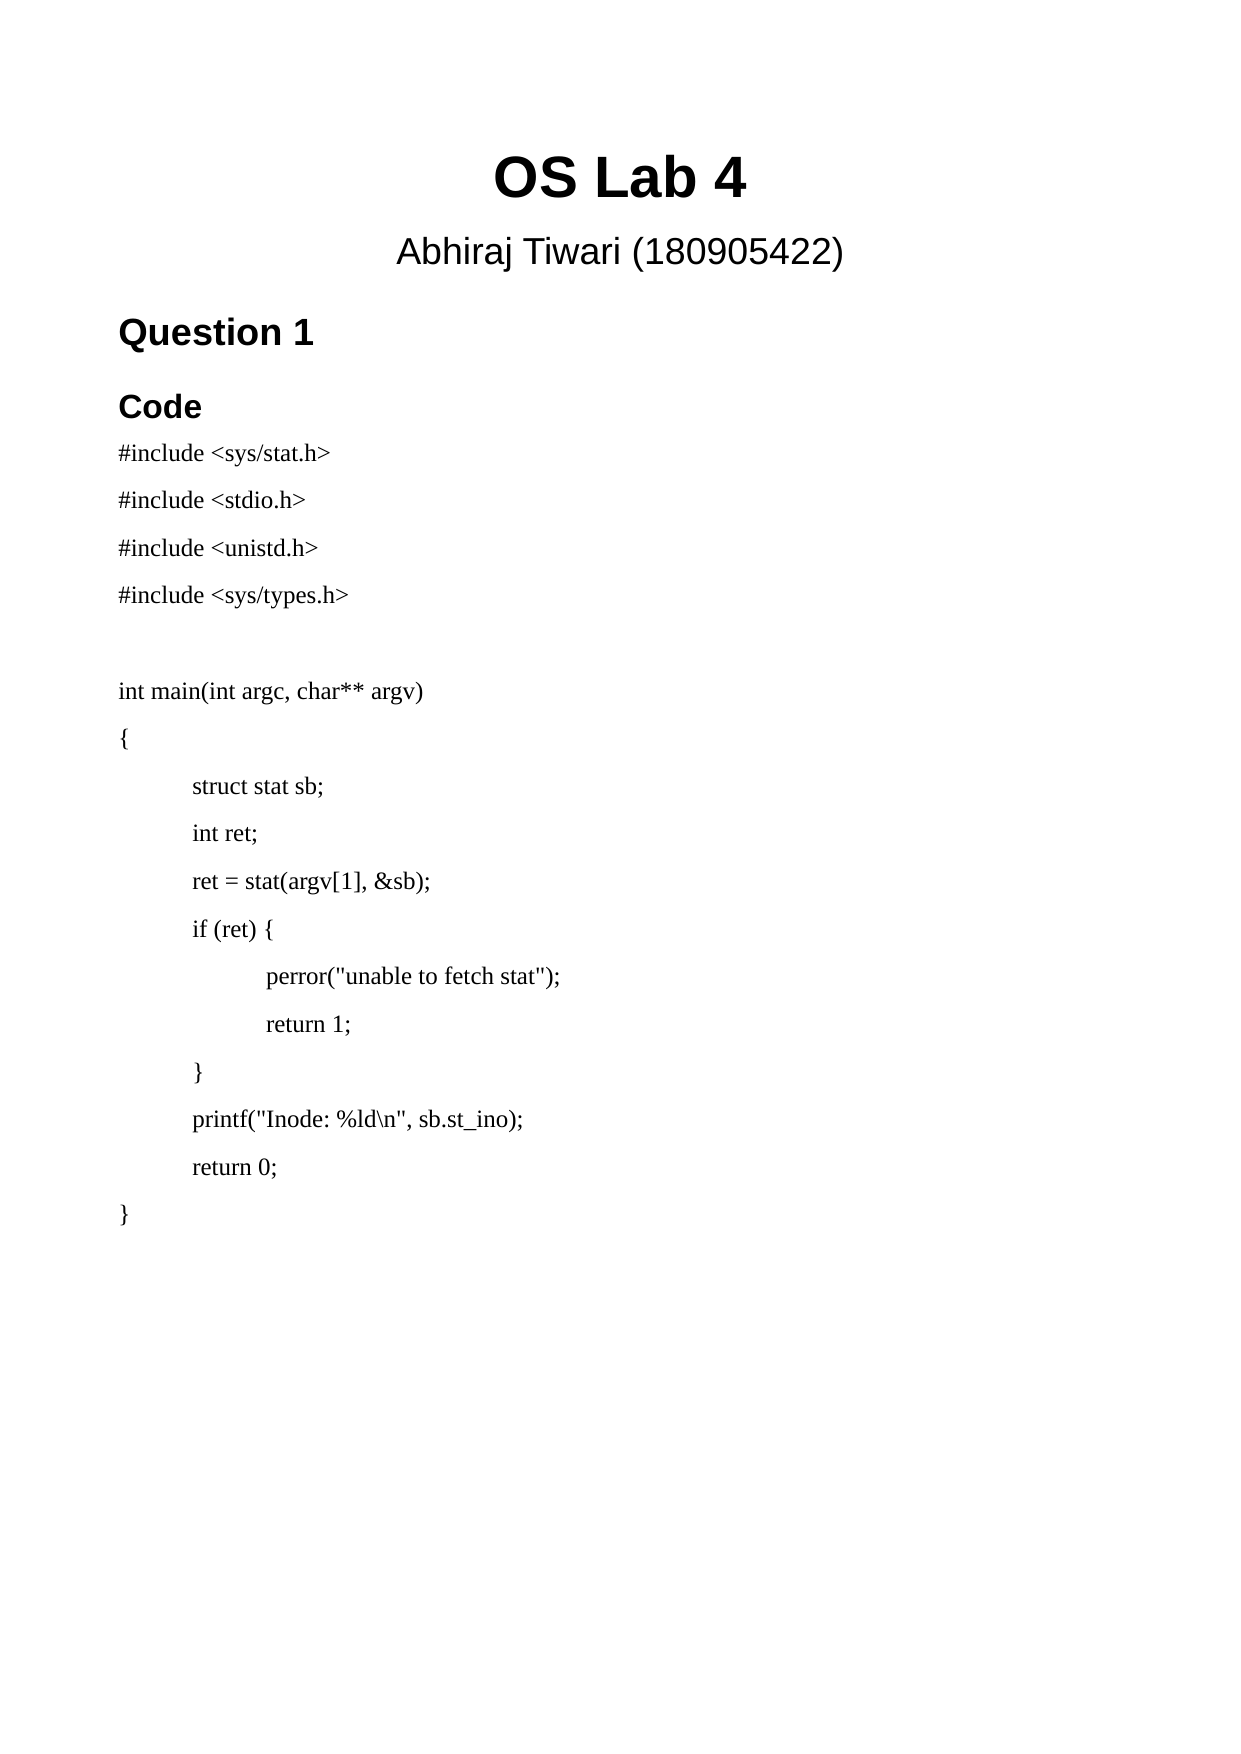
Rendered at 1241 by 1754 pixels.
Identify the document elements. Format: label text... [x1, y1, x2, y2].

text } [118, 1057, 1122, 1085]
subtitle Question 1 [118, 309, 1122, 353]
text if (ret) { [118, 914, 1122, 942]
text struct stat sb; [118, 771, 1122, 800]
subtitle Code [118, 387, 1122, 425]
text return 1; [118, 1009, 1122, 1038]
subtitle Abhiraj Tiwari (180905422) [118, 229, 1122, 272]
text { [118, 723, 1122, 752]
text #include <stdio.h> [118, 485, 1122, 514]
title OS Lab 4 [118, 143, 1122, 210]
text } [118, 1199, 1122, 1228]
text #include <sys/types.h> [118, 581, 1122, 609]
text ret = stat(argv[1], &sb); [118, 866, 1122, 895]
text int main(int argc, char** argv) [118, 676, 1122, 704]
text return 0; [118, 1152, 1122, 1181]
text #include <sys/stat.h> [118, 438, 1122, 466]
text printf("Inode: %ld\n", sb.st_ino); [118, 1104, 1122, 1133]
text #include <unistd.h> [118, 533, 1122, 562]
text perror("unable to fetch stat"); [118, 961, 1122, 990]
text int ret; [118, 818, 1122, 847]
